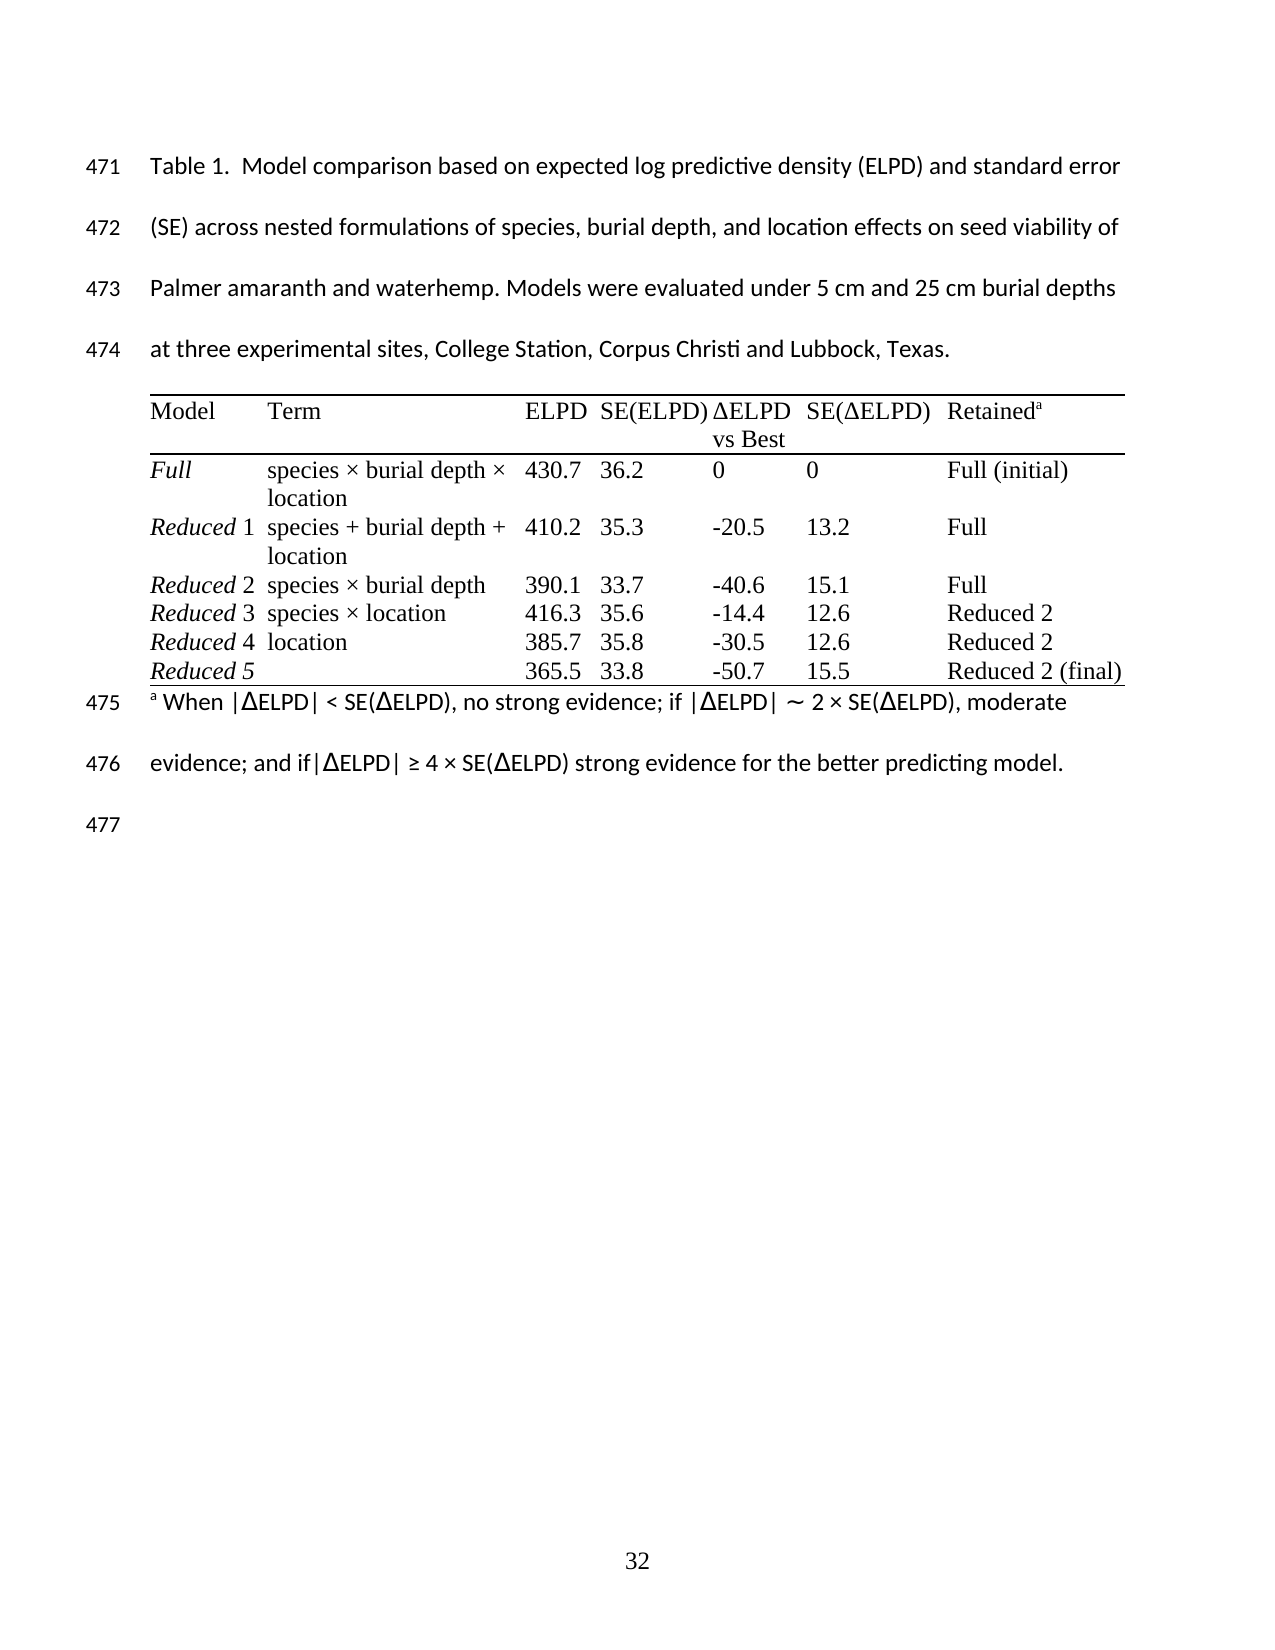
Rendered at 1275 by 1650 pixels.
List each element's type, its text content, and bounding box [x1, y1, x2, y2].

table_cell 35.6 [600, 599, 712, 627]
table_cell Reduced 3 [150, 599, 267, 627]
table_cell Reduced 5 [150, 656, 267, 685]
table_header ΔELPD vs Best [713, 396, 806, 453]
table_cell -40.6 [713, 570, 806, 598]
table_cell [267, 656, 525, 685]
table_cell -30.5 [713, 627, 806, 656]
table_cell Full [150, 455, 267, 512]
table_cell Reduced 4 [150, 627, 267, 656]
table_cell 15.1 [806, 570, 947, 598]
table_cell -14.4 [713, 599, 806, 627]
table_cell 365.5 [525, 656, 600, 685]
table_cell species × burial depth [267, 570, 525, 598]
table_header Term [267, 396, 525, 453]
table_cell 12.6 [806, 627, 947, 656]
table_cell species + burial depth + location [267, 512, 525, 570]
table_header SE(ELPD) [600, 396, 712, 453]
table_cell location [267, 627, 525, 656]
table_cell 33.8 [600, 656, 712, 685]
table_cell Reduced 2 [947, 627, 1125, 656]
table_cell Reduced 2 [150, 570, 267, 598]
table_header Retaineda [947, 396, 1125, 453]
table_cell -20.5 [713, 512, 806, 570]
table_cell species × burial depth × location [267, 455, 525, 512]
table_cell 36.2 [600, 455, 712, 512]
table_header ELPD [525, 396, 600, 453]
table_cell Full [947, 512, 1125, 570]
table_cell 0 [713, 455, 806, 512]
table_cell 15.5 [806, 656, 947, 685]
table_cell 430.7 [525, 455, 600, 512]
table_cell Reduced 1 [150, 512, 267, 570]
table_cell 390.1 [525, 570, 600, 598]
table_cell 385.7 [525, 627, 600, 656]
table_cell 13.2 [806, 512, 947, 570]
table_cell -50.7 [713, 656, 806, 685]
table_cell Full [947, 570, 1125, 598]
text a When |ΔELPD| < SE(ΔELPD), no strong evidence; if |ΔELPD| ~ 2 × SE(ΔELPD), moderate evidence; and if|ΔELPD| ≥ 4 × SE(ΔELPD) strong evidence for the better predicting model. [150, 686, 1125, 778]
table_cell 35.3 [600, 512, 712, 570]
table_cell 0 [806, 455, 947, 512]
table_cell 12.6 [806, 599, 947, 627]
table_header Model [150, 396, 267, 453]
table_cell 410.2 [525, 512, 600, 570]
table_cell Full (initial) [947, 455, 1125, 512]
table_cell 35.8 [600, 627, 712, 656]
table_cell species × location [267, 599, 525, 627]
table_cell 33.7 [600, 570, 712, 598]
table_cell Reduced 2 (final) [947, 656, 1125, 685]
table_cell Reduced 2 [947, 599, 1125, 627]
table_header SE(ΔELPD) [806, 396, 947, 453]
table_cell 416.3 [525, 599, 600, 627]
text Table 1. Model comparison based on expected log predictive density (ELPD) and standard error (SE) across nested formulations of species, burial depth, and location effects on seed viability of Palmer amaranth and waterhemp. Models were evaluated under 5 cm and 25 cm burial depths at three experimental sites, College Station, Corpus Christi and Lubbock, Texas. [150, 150, 1125, 364]
